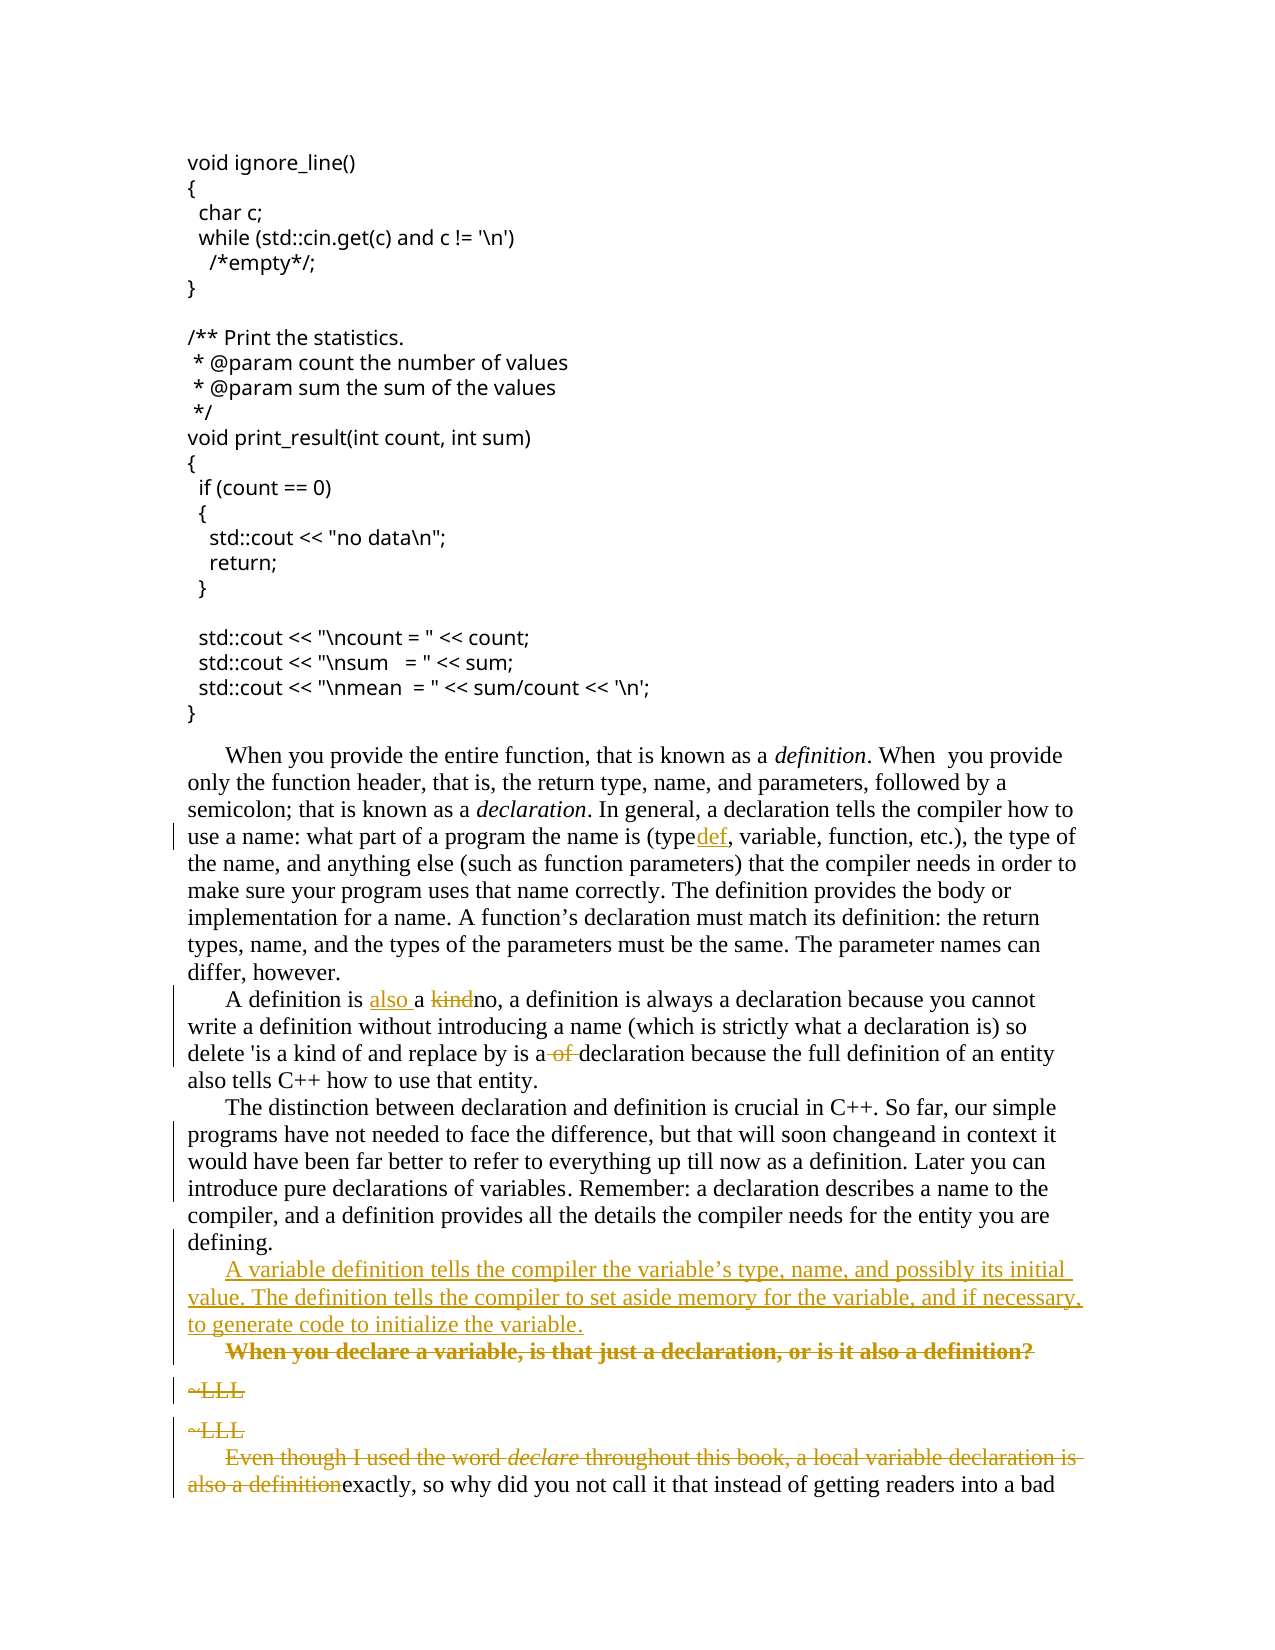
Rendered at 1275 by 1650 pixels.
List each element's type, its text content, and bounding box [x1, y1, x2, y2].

text } [187, 275, 1072, 300]
text while (std::cin.get(c) and c != '\n') [187, 225, 1072, 250]
text std::cout << "\ncount = " << count; [187, 625, 1072, 650]
text return; [187, 550, 1072, 575]
text A variable definition tells the compiler the variable’s type, name, and possibly its initial value. The definition tells the compiler to set aside memory for the variable, and if necessary, to generate code to initialize the variable.exactly, so why did you not call it that instead of getting readers into a bad habit which is difficult to lose once acquired? In order to use a variable, such as a function parameter, the compiler needs only the name and the type. For a local variable, however, the compiler needs a definition, so it knows to set aside memory to store the variable. The definition can also provide the variable’s initial valueup till the time when you introduce extern, class scope variables and references (no memory reserved for those). Even without an explicit initial value, the compiler might generate code to initialize the variable, such as ensuring that a string or vector is properly initialized as empty. [187, 1256, 1087, 1337]
text void print_result(int count, int sum) [187, 425, 1072, 450]
text } [187, 700, 1072, 725]
text { [187, 450, 1072, 475]
text * @param count the number of values [187, 350, 1072, 375]
text if (count == 0) [187, 475, 1072, 500]
text { [187, 175, 1072, 200]
text std::cout << "\nsum = " << sum; [187, 650, 1072, 675]
text /*empty*/; [187, 250, 1072, 275]
text The distinction between declaration and definition is crucial in C++. So far, our simple programs have not needed to face the difference, but that will soon changeand in context it would have been far better to refer to everything up till now as a definition. Later you can introduce pure declarations of variables. Remember: a declaration describes a name to the compiler, and a definition provides all the details the compiler needs for the entity you are defining. [187, 1094, 1087, 1256]
text A definition is also a no, a definition is always a declaration because you cannot write a definition without introducing a name (which is strictly what a declaration is) so delete 'is a kind of and replace by is adeclaration because the full definition of an entity also tells C++ how to use that entity. [187, 985, 1087, 1094]
text void ignore_line() [187, 150, 1072, 175]
text } [187, 575, 1072, 600]
text { [187, 500, 1072, 525]
text */ [187, 400, 1072, 425]
text char c; [187, 200, 1072, 225]
text std::cout << "\nmean = " << sum/count << '\n'; [187, 675, 1072, 700]
text * @param sum the sum of the values [187, 375, 1072, 400]
text /** Print the statistics. [187, 325, 1072, 350]
text std::cout << "no data\n"; [187, 525, 1072, 550]
text When you provide the entire function, that is known as a definition. When you provide only the function header, that is, the return type, name, and parameters, followed by a semicolon; that is known as a declaration. In general, a declaration tells the compiler how to use a name: what part of a program the name is (typedef, variable, function, etc.), the type of the name, and anything else (such as function parameters) that the compiler needs in order to make sure your program uses that name correctly. The definition provides the body or implementation for a name. A function’s declaration must match its definition: the return types, name, and the types of the parameters must be the same. The parameter names can differ, however. [187, 742, 1087, 985]
text A variable definition tells the compiler the variable’s type, name, and possibly its initial value. The definition tells the compiler to set aside memory for the variable, and if necessary, to generate code to initialize the variable.exactly, so why did you not call it that instead of getting readers into a bad habit which is difficult to lose once acquired? In order to use a variable, such as a function parameter, the compiler needs only the name and the type. For a local variable, however, the compiler needs a definition, so it knows to set aside memory to store the variable. The definition can also provide the variable’s initial valueup till the time when you introduce extern, class scope variables and references (no memory reserved for those). Even without an explicit initial value, the compiler might generate code to initialize the variable, such as ensuring that a string or vector is properly initialized as empty. [187, 1444, 1087, 1498]
